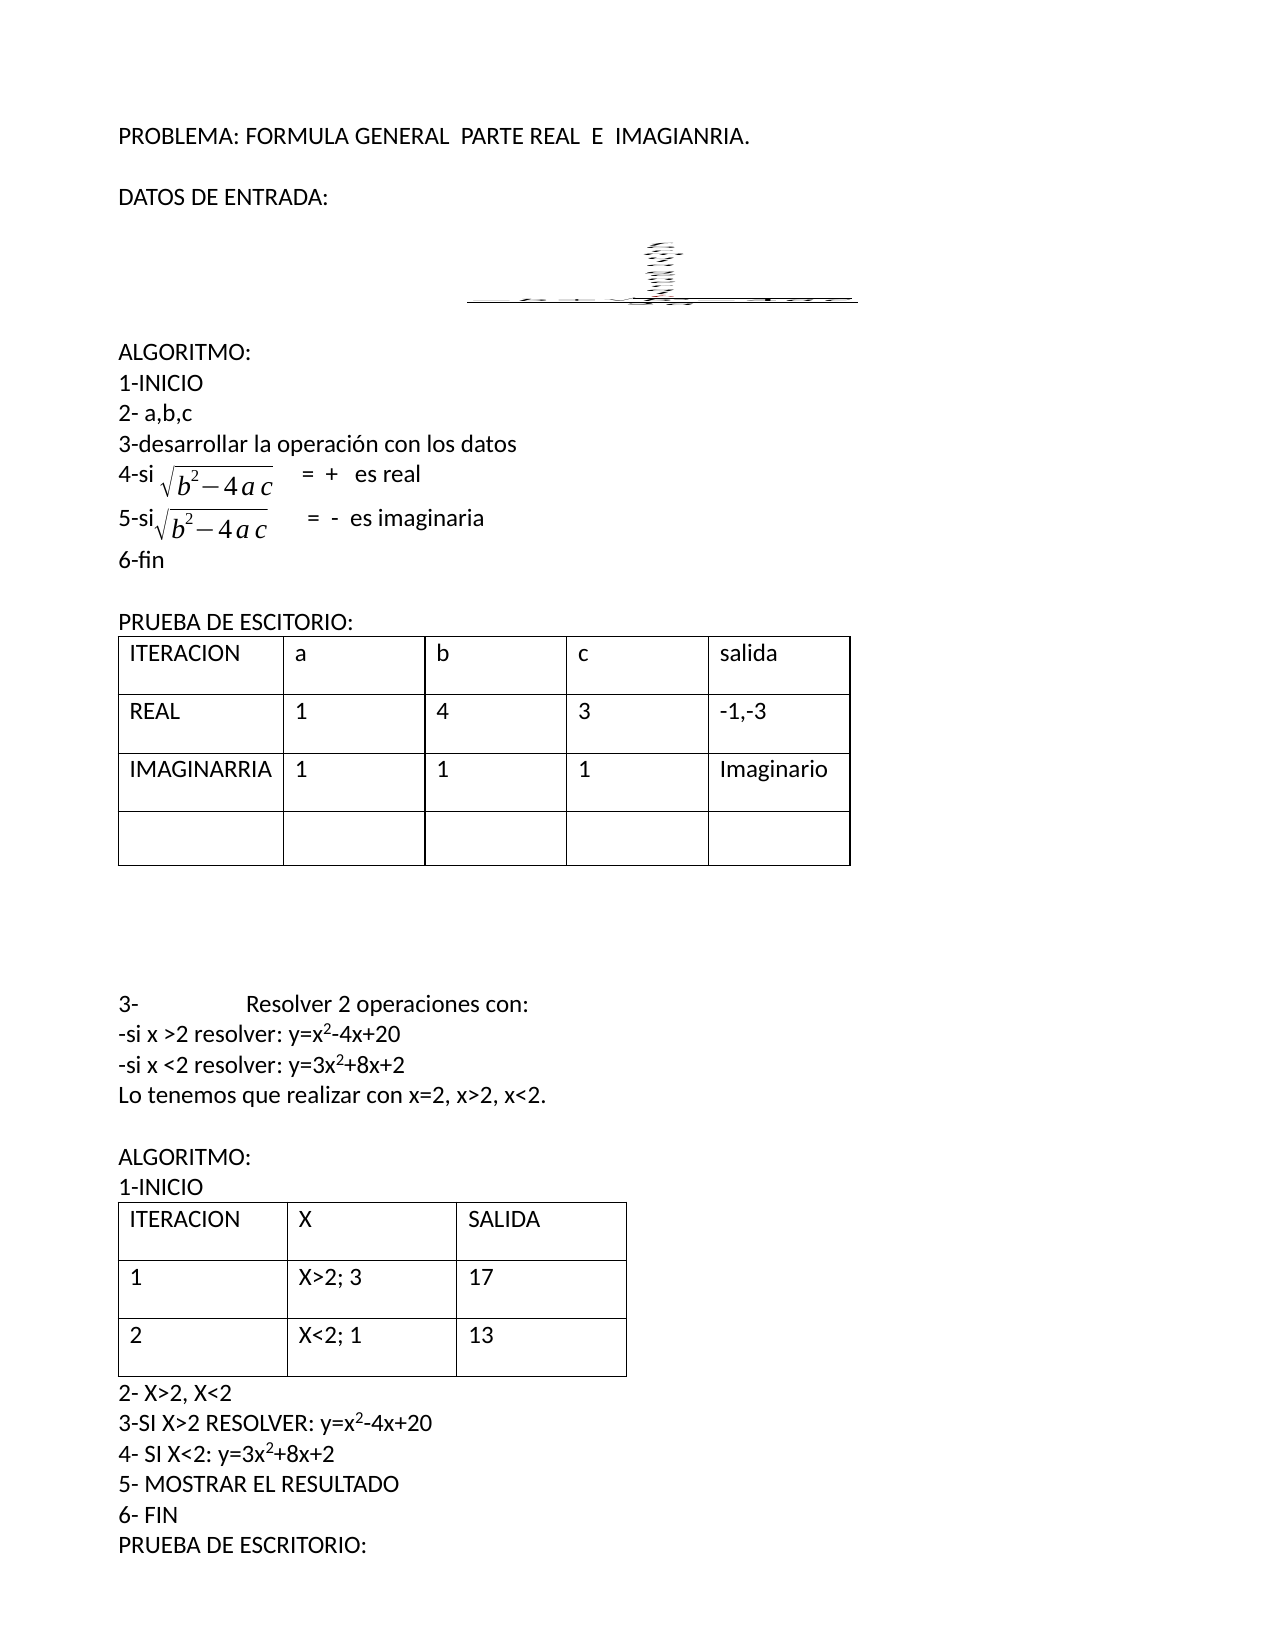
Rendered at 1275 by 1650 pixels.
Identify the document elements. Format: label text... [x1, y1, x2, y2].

table_cell 3 [567, 695, 708, 752]
table_cell [284, 812, 424, 865]
text 6- FIN [118, 1499, 1205, 1529]
table_cell 1 [284, 754, 424, 811]
text -si x >2 resolver: y=x2-4x+20 [118, 1018, 1205, 1049]
table_header b [426, 637, 566, 694]
table_cell [119, 812, 283, 865]
table_cell [567, 812, 708, 865]
table_header ITERACION [119, 637, 283, 694]
text 5-si = - es imaginaria [118, 502, 1205, 545]
table_cell [426, 812, 566, 865]
table_header ITERACION [119, 1203, 287, 1260]
text PROBLEMA: FORMULA GENERAL PARTE REAL E IMAGIANRIA. [118, 120, 1205, 151]
table_cell Imaginario [709, 754, 849, 811]
text 4-si = + es real [118, 459, 1205, 502]
text 1-INICIO [118, 367, 1205, 398]
table_cell X>2; 3 [288, 1261, 456, 1318]
table_cell REAL [119, 695, 283, 752]
text 3-SI X>2 RESOLVER: y=x2-4x+20 [118, 1407, 1205, 1438]
table_cell IMAGINARRIA [119, 754, 283, 811]
text 4- SI X<2: y=3x2+8x+2 [118, 1438, 1205, 1468]
text 5- MOSTRAR EL RESULTADO [118, 1468, 1205, 1499]
text 1-INICIO [118, 1171, 1205, 1202]
table_header SALIDA [457, 1203, 626, 1260]
text 3- Resolver 2 operaciones con: [118, 988, 1205, 1018]
table_cell -1,-3 [709, 695, 849, 752]
text Lo tenemos que realizar con x=2, x>2, x<2. [118, 1079, 1205, 1110]
table_header salida [709, 637, 849, 694]
text 3-desarrollar la operación con los datos [118, 428, 1205, 459]
text -si x <2 resolver: y=3x2+8x+2 [118, 1049, 1205, 1079]
table_cell 17 [457, 1261, 626, 1318]
table_header a [284, 637, 424, 694]
table_cell [709, 812, 849, 865]
text ALGORITMO: [118, 337, 1205, 367]
table_cell 1 [284, 695, 424, 752]
table_cell X<2; 1 [288, 1319, 456, 1376]
table_cell 1 [119, 1261, 287, 1318]
table_cell 4 [426, 695, 566, 752]
table_cell 1 [567, 754, 708, 811]
table_cell 1 [426, 754, 566, 811]
text 6-fin [118, 545, 1205, 575]
text DATOS DE ENTRADA: [118, 181, 1205, 212]
text 2- a,b,c [118, 398, 1205, 428]
table_cell 2 [119, 1319, 287, 1376]
text PRUEBA DE ESCITORIO: [118, 606, 1205, 636]
table_header c [567, 637, 708, 694]
table_cell 13 [457, 1319, 626, 1376]
text 2- X>2, X<2 [118, 1377, 1205, 1407]
text PRUEBA DE ESCRITORIO: [118, 1529, 1205, 1560]
table_header X [288, 1203, 456, 1260]
text ALGORITMO: [118, 1141, 1205, 1171]
